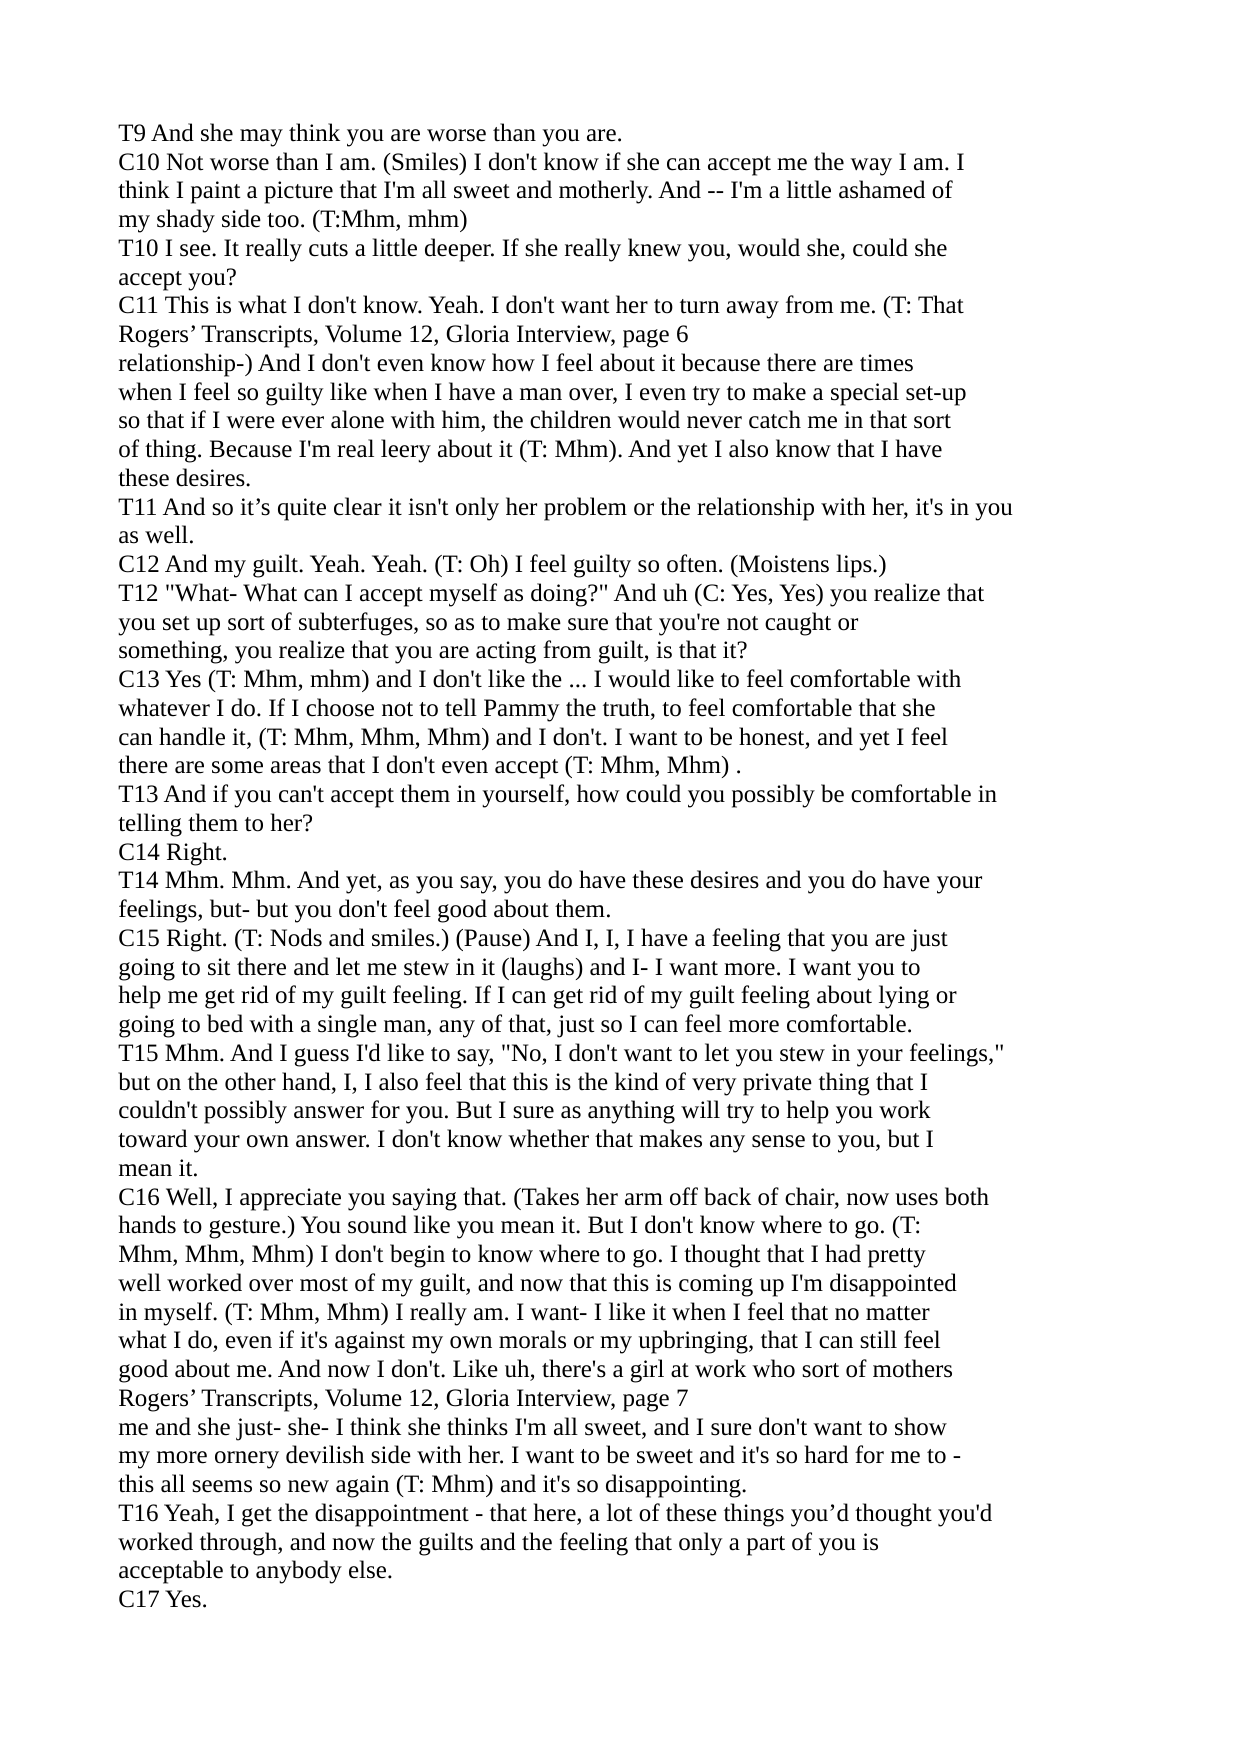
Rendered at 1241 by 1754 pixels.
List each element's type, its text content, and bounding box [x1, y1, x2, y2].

text couldn't possibly answer for you. But I sure as anything will try to help you work [118, 1096, 1122, 1124]
text can handle it, (T: Mhm, Mhm, Mhm) and I don't. I want to be honest, and yet I feel [118, 722, 1122, 751]
text going to sit there and let me stew in it (laughs) and I- I want more. I want you to [118, 952, 1122, 981]
text of thing. Because I'm real leery about it (T: Mhm). And yet I also know that I have [118, 434, 1122, 463]
text T13 And if you can't accept them in yourself, how could you possibly be comfortable in [118, 779, 1122, 808]
text me and she just- she- I think she thinks I'm all sweet, and I sure don't want to show [118, 1412, 1122, 1441]
text C16 Well, I appreciate you saying that. (Takes her arm off back of chair, now uses both [118, 1182, 1122, 1211]
text C10 Not worse than I am. (Smiles) I don't know if she can accept me the way I am. I [118, 147, 1122, 176]
text acceptable to anybody else. [118, 1556, 1122, 1584]
text but on the other hand, I, I also feel that this is the kind of very private thing that I [118, 1067, 1122, 1096]
text C13 Yes (T: Mhm, mhm) and I don't like the ... I would like to feel comfortable with [118, 664, 1122, 693]
text these desires. [118, 463, 1122, 492]
text as well. [118, 521, 1122, 549]
text telling them to her? [118, 808, 1122, 837]
text something, you realize that you are acting from guilt, is that it? [118, 636, 1122, 664]
text T9 And she may think you are worse than you are. [118, 118, 1122, 147]
text what I do, even if it's against my own morals or my upbringing, that I can still feel [118, 1326, 1122, 1354]
text this all seems so new again (T: Mhm) and it's so disappointing. [118, 1469, 1122, 1498]
text my shady side too. (T:Mhm, mhm) [118, 204, 1122, 233]
text Mhm, Mhm, Mhm) I don't begin to know where to go. I thought that I had pretty [118, 1239, 1122, 1268]
text T14 Mhm. Mhm. And yet, as you say, you do have these desires and you do have your [118, 866, 1122, 894]
text C12 And my guilt. Yeah. Yeah. (T: Oh) I feel guilty so often. (Moistens lips.) [118, 549, 1122, 578]
text Rogers’ Transcripts, Volume 12, Gloria Interview, page 6 [118, 319, 1122, 348]
text T11 And so it’s quite clear it isn't only her problem or the relationship with her, it's in you [118, 492, 1122, 521]
text toward your own answer. I don't know whether that makes any sense to you, but I [118, 1124, 1122, 1153]
text C15 Right. (T: Nods and smiles.) (Pause) And I, I, I have a feeling that you are just [118, 923, 1122, 952]
text going to bed with a single man, any of that, just so I can feel more comfortable. [118, 1009, 1122, 1038]
text accept you? [118, 262, 1122, 291]
text in myself. (T: Mhm, Mhm) I really am. I want- I like it when I feel that no matter [118, 1297, 1122, 1326]
text there are some areas that I don't even accept (T: Mhm, Mhm) . [118, 751, 1122, 779]
text relationship-) And I don't even know how I feel about it because there are times [118, 348, 1122, 377]
text my more ornery devilish side with her. I want to be sweet and it's so hard for me to - [118, 1441, 1122, 1469]
text C11 This is what I don't know. Yeah. I don't want her to turn away from me. (T: That [118, 291, 1122, 319]
text so that if I were ever alone with him, the children would never catch me in that sort [118, 406, 1122, 434]
text well worked over most of my guilt, and now that this is coming up I'm disappointed [118, 1268, 1122, 1297]
text T15 Mhm. And I guess I'd like to say, "No, I don't want to let you stew in your feelings," [118, 1038, 1122, 1067]
text feelings, but- but you don't feel good about them. [118, 894, 1122, 923]
text T16 Yeah, I get the disappointment - that here, a lot of these things you’d thought you'd [118, 1498, 1122, 1527]
text T10 I see. It really cuts a little deeper. If she really knew you, would she, could she [118, 233, 1122, 262]
text mean it. [118, 1153, 1122, 1182]
text C17 Yes. [118, 1584, 1122, 1613]
text think I paint a picture that I'm all sweet and motherly. And -- I'm a little ashamed of [118, 176, 1122, 204]
text T12 "What- What can I accept myself as doing?" And uh (C: Yes, Yes) you realize that [118, 578, 1122, 607]
text hands to gesture.) You sound like you mean it. But I don't know where to go. (T: [118, 1211, 1122, 1239]
text good about me. And now I don't. Like uh, there's a girl at work who sort of mothers [118, 1354, 1122, 1383]
text Rogers’ Transcripts, Volume 12, Gloria Interview, page 7 [118, 1383, 1122, 1412]
text help me get rid of my guilt feeling. If I can get rid of my guilt feeling about lying or [118, 981, 1122, 1009]
text whatever I do. If I choose not to tell Pammy the truth, to feel comfortable that she [118, 693, 1122, 722]
text C14 Right. [118, 837, 1122, 866]
text worked through, and now the guilts and the feeling that only a part of you is [118, 1527, 1122, 1556]
text you set up sort of subterfuges, so as to make sure that you're not caught or [118, 607, 1122, 636]
text when I feel so guilty like when I have a man over, I even try to make a special set-up [118, 377, 1122, 406]
